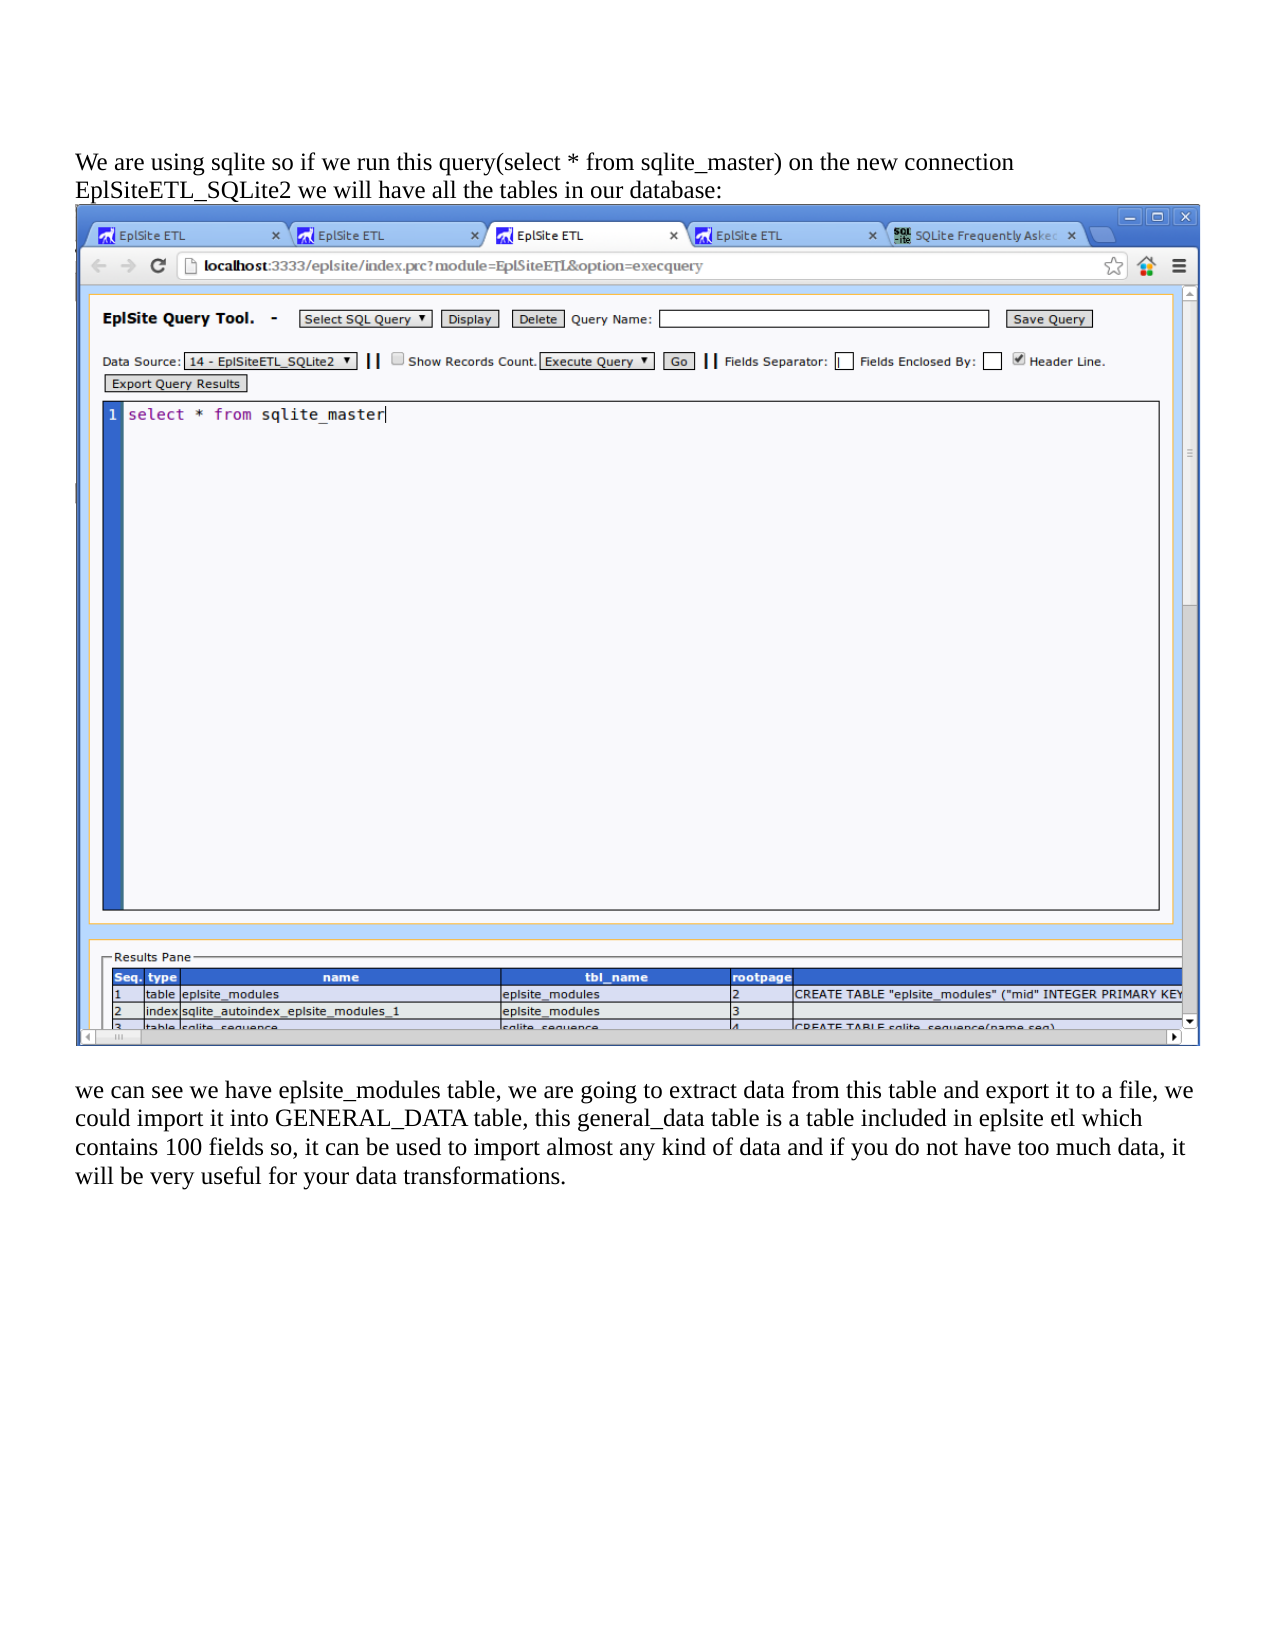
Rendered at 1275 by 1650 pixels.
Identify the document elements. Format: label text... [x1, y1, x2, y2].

picture [75, 204, 1200, 1046]
text We are using sqlite so if we run this query(select * from sqlite_master) on the new connection EplSiteETL_SQLite2 we will have all the tables in our database: [75, 147, 1200, 204]
text we can see we have eplsite_modules table, we are going to extract data from this table and export it to a file, we could import it into GENERAL_DATA table, this general_data table is a table included in eplsite etl which contains 100 fields so, it can be used to import almost any kind of data and if you do not have too much data, it will be very useful for your data transformations. [75, 1075, 1200, 1190]
